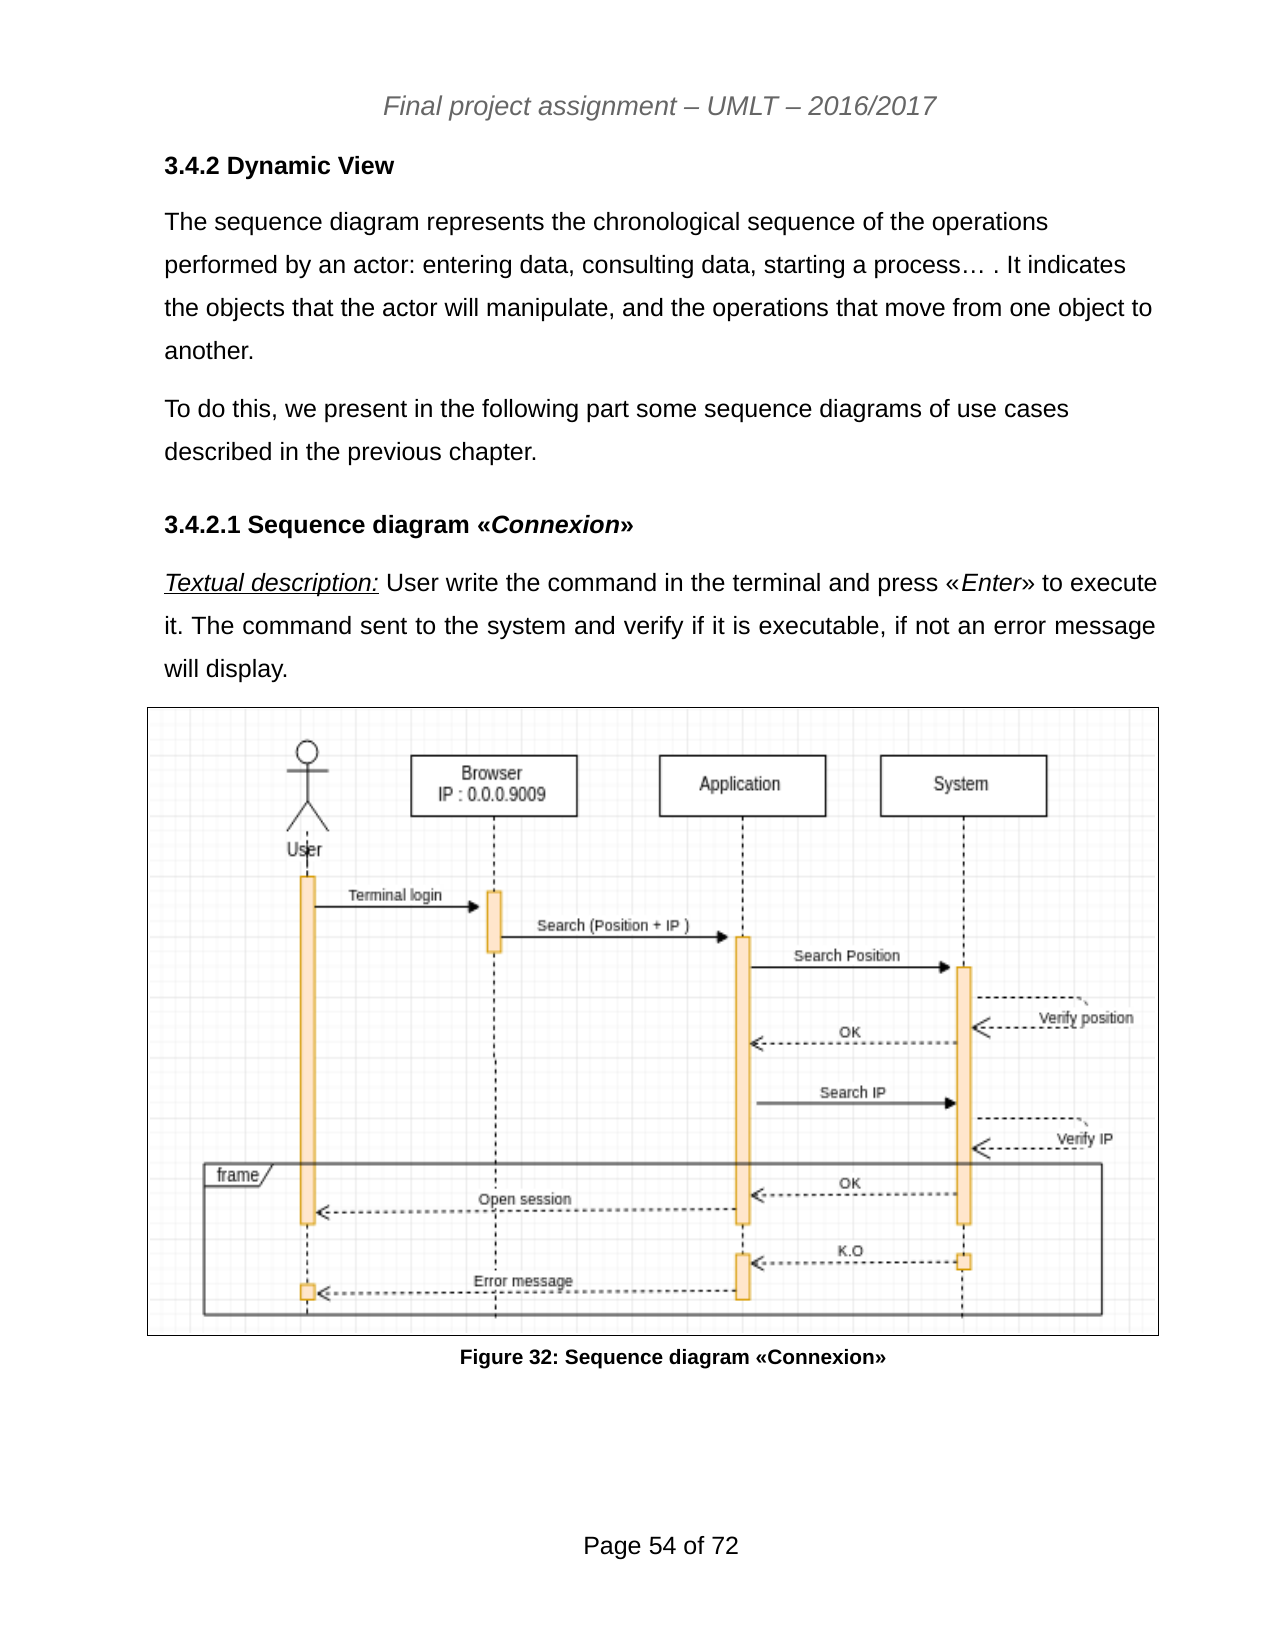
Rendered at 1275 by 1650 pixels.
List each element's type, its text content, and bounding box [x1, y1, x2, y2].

text To do this, we present in the following part some sequence diagrams of use cases described in the previous chapter. [164, 394, 1158, 466]
text The sequence diagram represents the chronological sequence of the operations performed by an actor: entering data, consulting data, starting a process… . It indicates the objects that the actor will manipulate, and the operations that move from one object to another. [164, 207, 1158, 365]
text [148, 708, 1158, 1335]
text Figure 32: Sequence diagram «Connexion» [164, 1336, 1158, 1370]
subtitle 3.4.2 Dynamic View [164, 151, 1158, 180]
text Textual description: User write the command in the terminal and press «Enter» to execute it. The command sent to the system and verify if it is executable, if not an error message will display. [164, 568, 1158, 683]
picture [150, 709, 1155, 1333]
subtitle 3.4.2.1 Sequence diagram «Connexion» [164, 510, 1158, 538]
